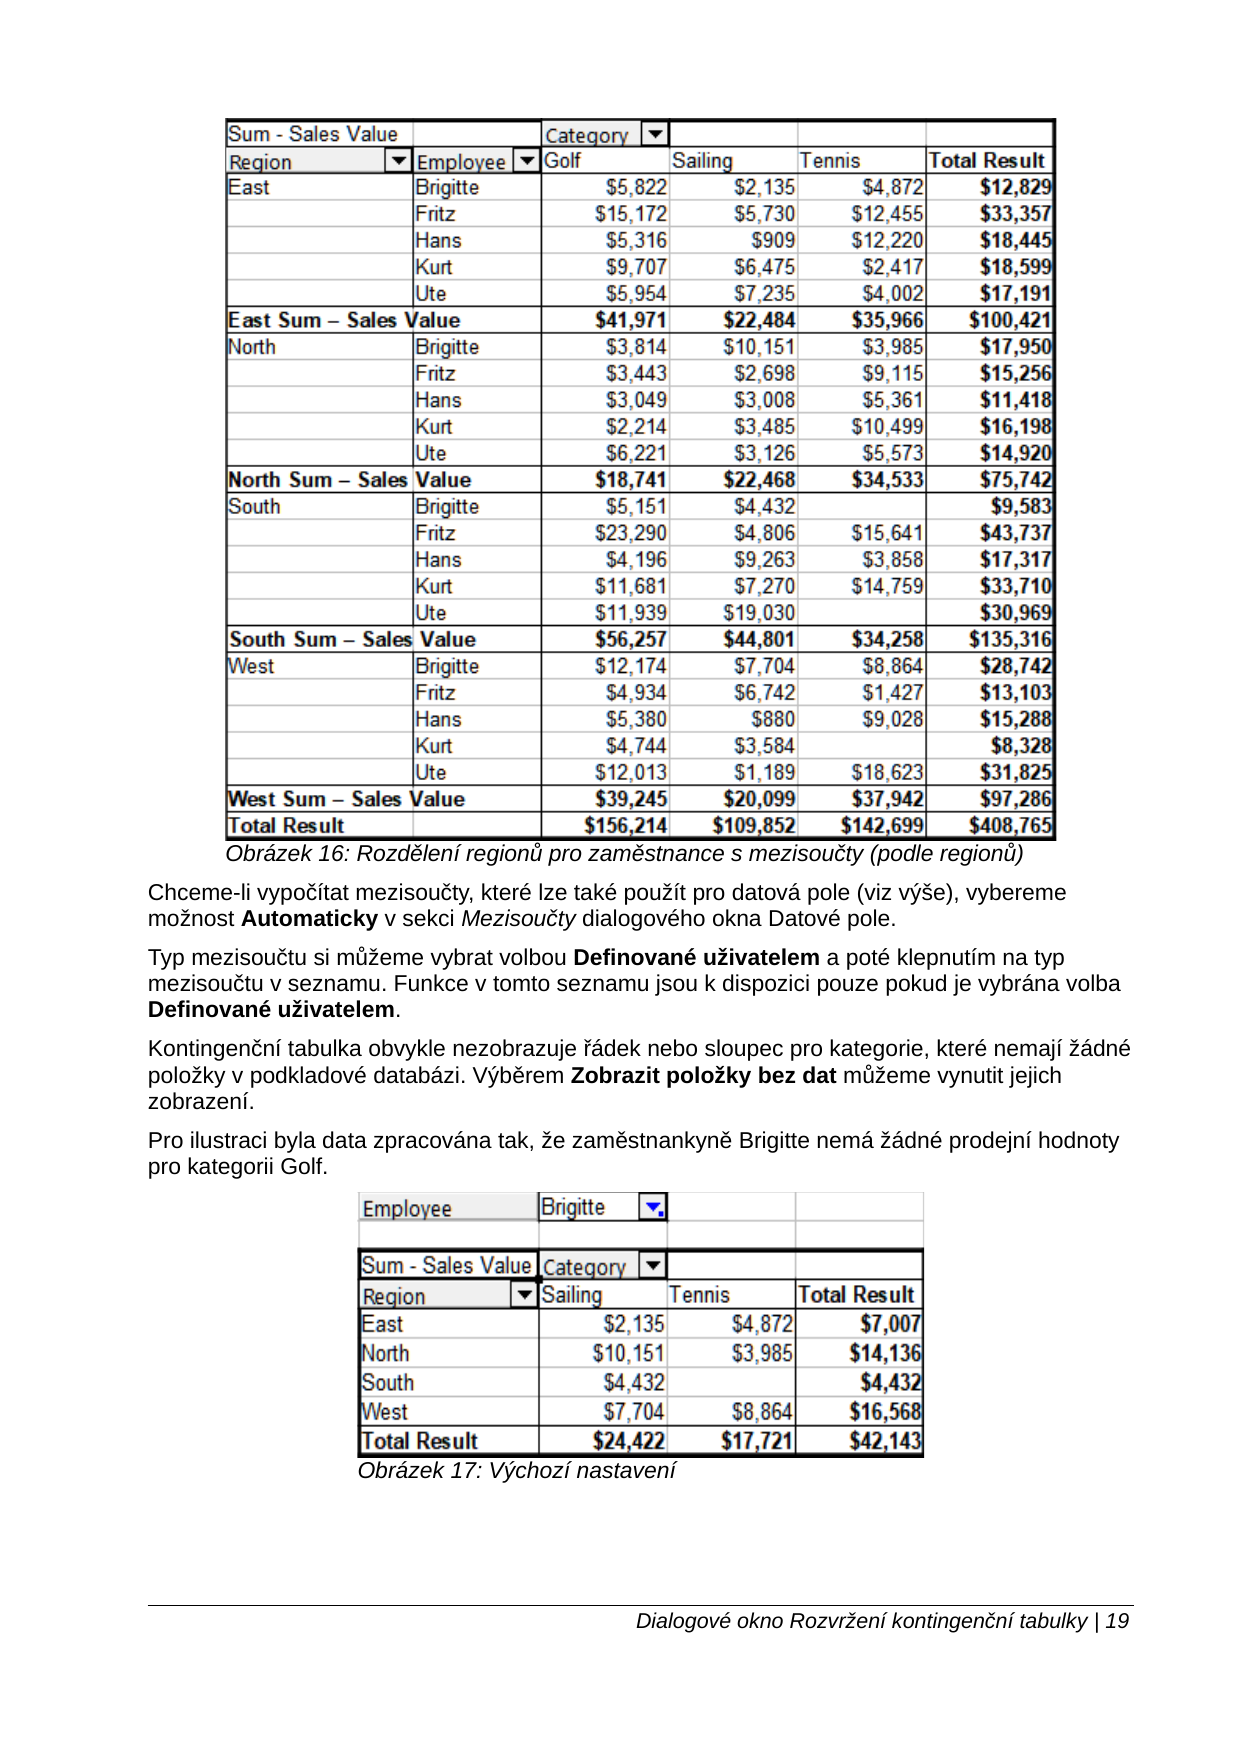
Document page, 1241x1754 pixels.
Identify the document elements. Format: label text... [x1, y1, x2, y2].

picture [225, 118, 1057, 841]
text Typ mezisoučtu si můžeme vybrat volbou Definované uživatelem a poté klepnutím na typ mezisoučtu v seznamu. Funkce v tomto seznamu jsou k dispozici pouze pokud je vybrána volba Definované uživatelem. [148, 944, 1134, 1023]
text Obrázek 16: Rozdělení regionů pro zaměstnance s mezisoučty (podle regionů) [225, 841, 1056, 866]
text Pro ilustraci byla data zpracována tak, že zaměstnankyně Brigitte nemá žádné prodejní hodnoty pro kategorii Golf. [148, 1127, 1134, 1179]
picture [357, 1192, 925, 1458]
text Kontingenční tabulka obvykle nezobrazuje řádek nebo sloupec pro kategorie, které nemají žádné položky v podkladové databázi. Výběrem Zobrazit položky bez dat můžeme vynutit jejich zobrazení. [148, 1035, 1134, 1114]
text Obrázek 17: Výchozí nastavení [357, 1458, 924, 1484]
text Chceme-li vypočítat mezisoučty, které lze také použít pro datová pole (viz výše), vybereme možnost Automaticky v sekci Mezisoučty dialogového okna Datové pole. [148, 878, 1134, 931]
